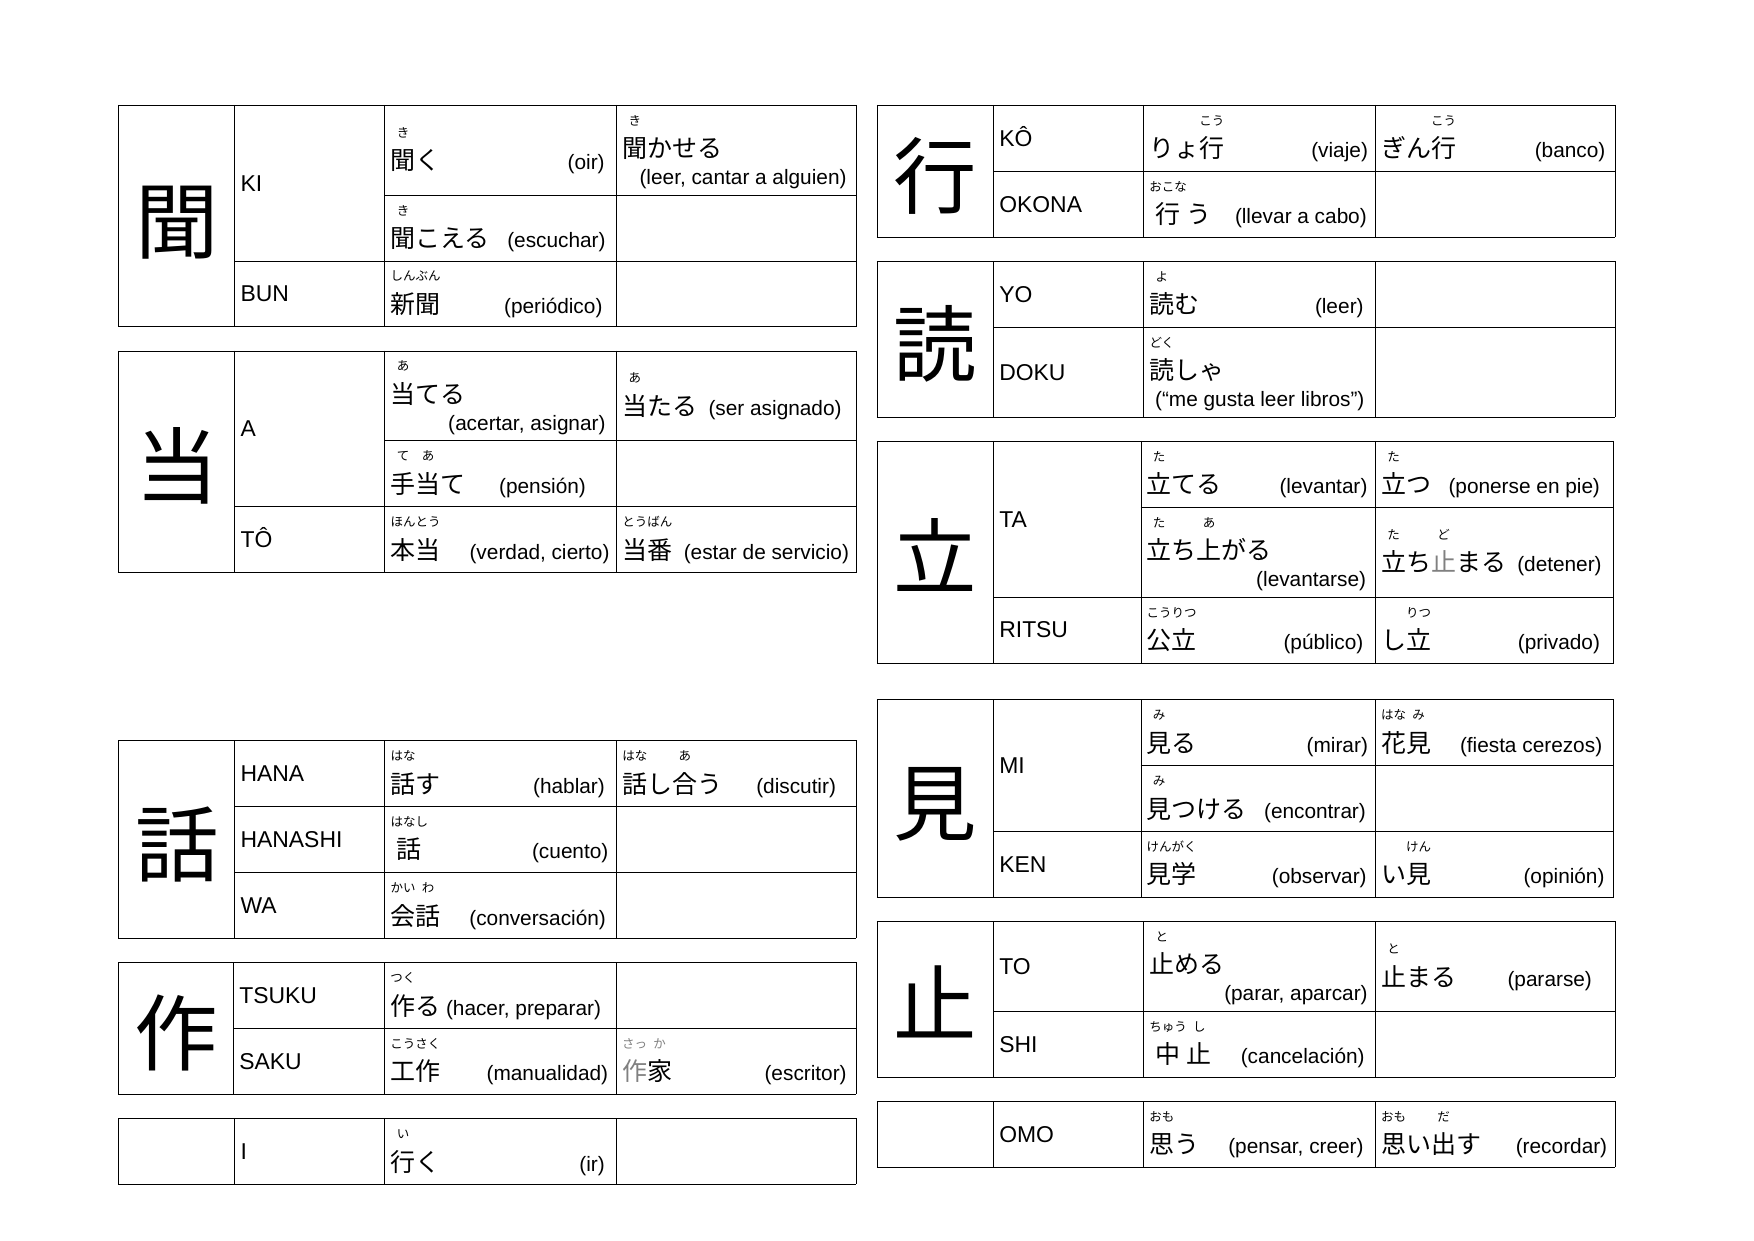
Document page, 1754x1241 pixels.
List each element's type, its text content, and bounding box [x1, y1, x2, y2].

table_header 立たてる (levantar) [1142, 442, 1375, 507]
table_header 止 [878, 922, 993, 1077]
table_cell 当とう番ばん (estar de servicio) [617, 507, 856, 572]
table_cell TÔ [235, 507, 384, 572]
table_cell KEN [994, 832, 1141, 897]
table_cell 工こう作さく (manualidad) [385, 1029, 616, 1094]
table_header YO [994, 262, 1143, 327]
table_header 立 [878, 442, 993, 663]
table_cell 行おこなう (llevar a cabo) [1144, 172, 1375, 237]
table_header 思おもい出だす (recordar) [1376, 1102, 1615, 1167]
table_cell い見けん (opinión) [1376, 832, 1613, 897]
table_cell 公こう立りつ (público) [1142, 598, 1375, 663]
table_cell 見けん学がく (observar) [1142, 832, 1375, 897]
table_header 止とまる (pararse) [1376, 922, 1615, 1011]
table_header [617, 1119, 856, 1184]
table_header [878, 1102, 993, 1167]
table_header OMO [994, 1102, 1143, 1167]
table_cell ぎん行こう (banco) [1376, 106, 1615, 171]
table_header [1376, 262, 1615, 327]
table_header TO [994, 922, 1143, 1011]
table_header KI [235, 106, 384, 261]
table_cell [1376, 328, 1615, 417]
table_cell HANASHI [235, 807, 384, 872]
table_header 花はな見み (fiesta cerezos) [1376, 700, 1613, 765]
table_cell WA [235, 873, 384, 938]
table_cell 中ちゅう止し (cancelación) [1144, 1012, 1375, 1077]
table_header 作 [119, 963, 233, 1094]
table_header 聞きかせる (leer, cantar a alguien) [617, 106, 856, 194]
table_header 読よむ (leer) [1144, 262, 1375, 327]
table_cell 会かい話わ (conversación) [385, 873, 616, 938]
table_header 話 [119, 741, 234, 938]
table_cell 手て当あて (pensión) [385, 441, 616, 506]
table_cell OKONA [994, 172, 1143, 237]
table_cell し立りつ (privado) [1376, 598, 1613, 663]
table_cell りょ行こう (viaje) [1144, 106, 1375, 171]
table_cell [1376, 766, 1613, 831]
table_header MI [994, 700, 1141, 831]
table_cell SHI [994, 1012, 1143, 1077]
table_cell [617, 873, 856, 938]
table_header 見みる (mirar) [1142, 700, 1375, 765]
table_header I [235, 1119, 384, 1184]
table_header 読 [878, 262, 993, 417]
table_header 行 [878, 106, 993, 237]
table_cell 読どくしゃ (“me gusta leer libros”) [1144, 328, 1375, 417]
table_header TSUKU [234, 963, 384, 1028]
table_header 話はなし合あう (discutir) [617, 741, 856, 806]
table_cell 本ほん当とう (verdad, cierto) [385, 507, 616, 572]
table_cell 作さっ家か (escritor) [617, 1029, 856, 1094]
table_cell DOKU [994, 328, 1143, 417]
table_cell [617, 807, 856, 872]
table_cell [1376, 1012, 1615, 1077]
table_header HANA [235, 741, 384, 806]
table_header 行いく (ir) [385, 1119, 616, 1184]
table_header A [235, 352, 384, 506]
table_header 止とめる (parar, aparcar) [1144, 922, 1375, 1011]
table_header 作つくる (hacer, preparar) [385, 963, 616, 1028]
table_cell 新しん聞ぶん (periódico) [385, 262, 616, 326]
table_header TA [994, 442, 1141, 597]
table_header 聞 [119, 106, 234, 326]
table_header 見 [878, 700, 993, 897]
table_cell [617, 262, 856, 326]
table_header 話はなす (hablar) [385, 741, 616, 806]
table_header [617, 963, 856, 1028]
table_header 当あたる (ser asignado) [617, 352, 856, 440]
table_cell 話はなし (cuento) [385, 807, 616, 872]
table_cell 立たち止どまる (detener) [1376, 508, 1613, 597]
table_header 聞きく (oir) [385, 106, 616, 194]
table_cell 立たち上あがる (levantarse) [1142, 508, 1375, 597]
table_header [119, 1119, 234, 1184]
table_cell [1376, 172, 1615, 237]
table_cell RITSU [994, 598, 1141, 663]
table_cell 聞きこえる (escuchar) [385, 196, 616, 261]
table_header 当 [119, 352, 234, 572]
table_cell [617, 441, 856, 506]
table_cell BUN [235, 262, 384, 326]
table_cell [617, 196, 856, 261]
table_cell SAKU [234, 1029, 384, 1094]
table_cell KÔ [994, 106, 1143, 171]
table_cell 見みつける (encontrar) [1142, 766, 1375, 831]
table_header 当あてる (acertar, asignar) [385, 352, 616, 440]
table_header 思おもう (pensar, creer) [1144, 1102, 1375, 1167]
table_header 立たつ (ponerse en pie) [1376, 442, 1613, 507]
